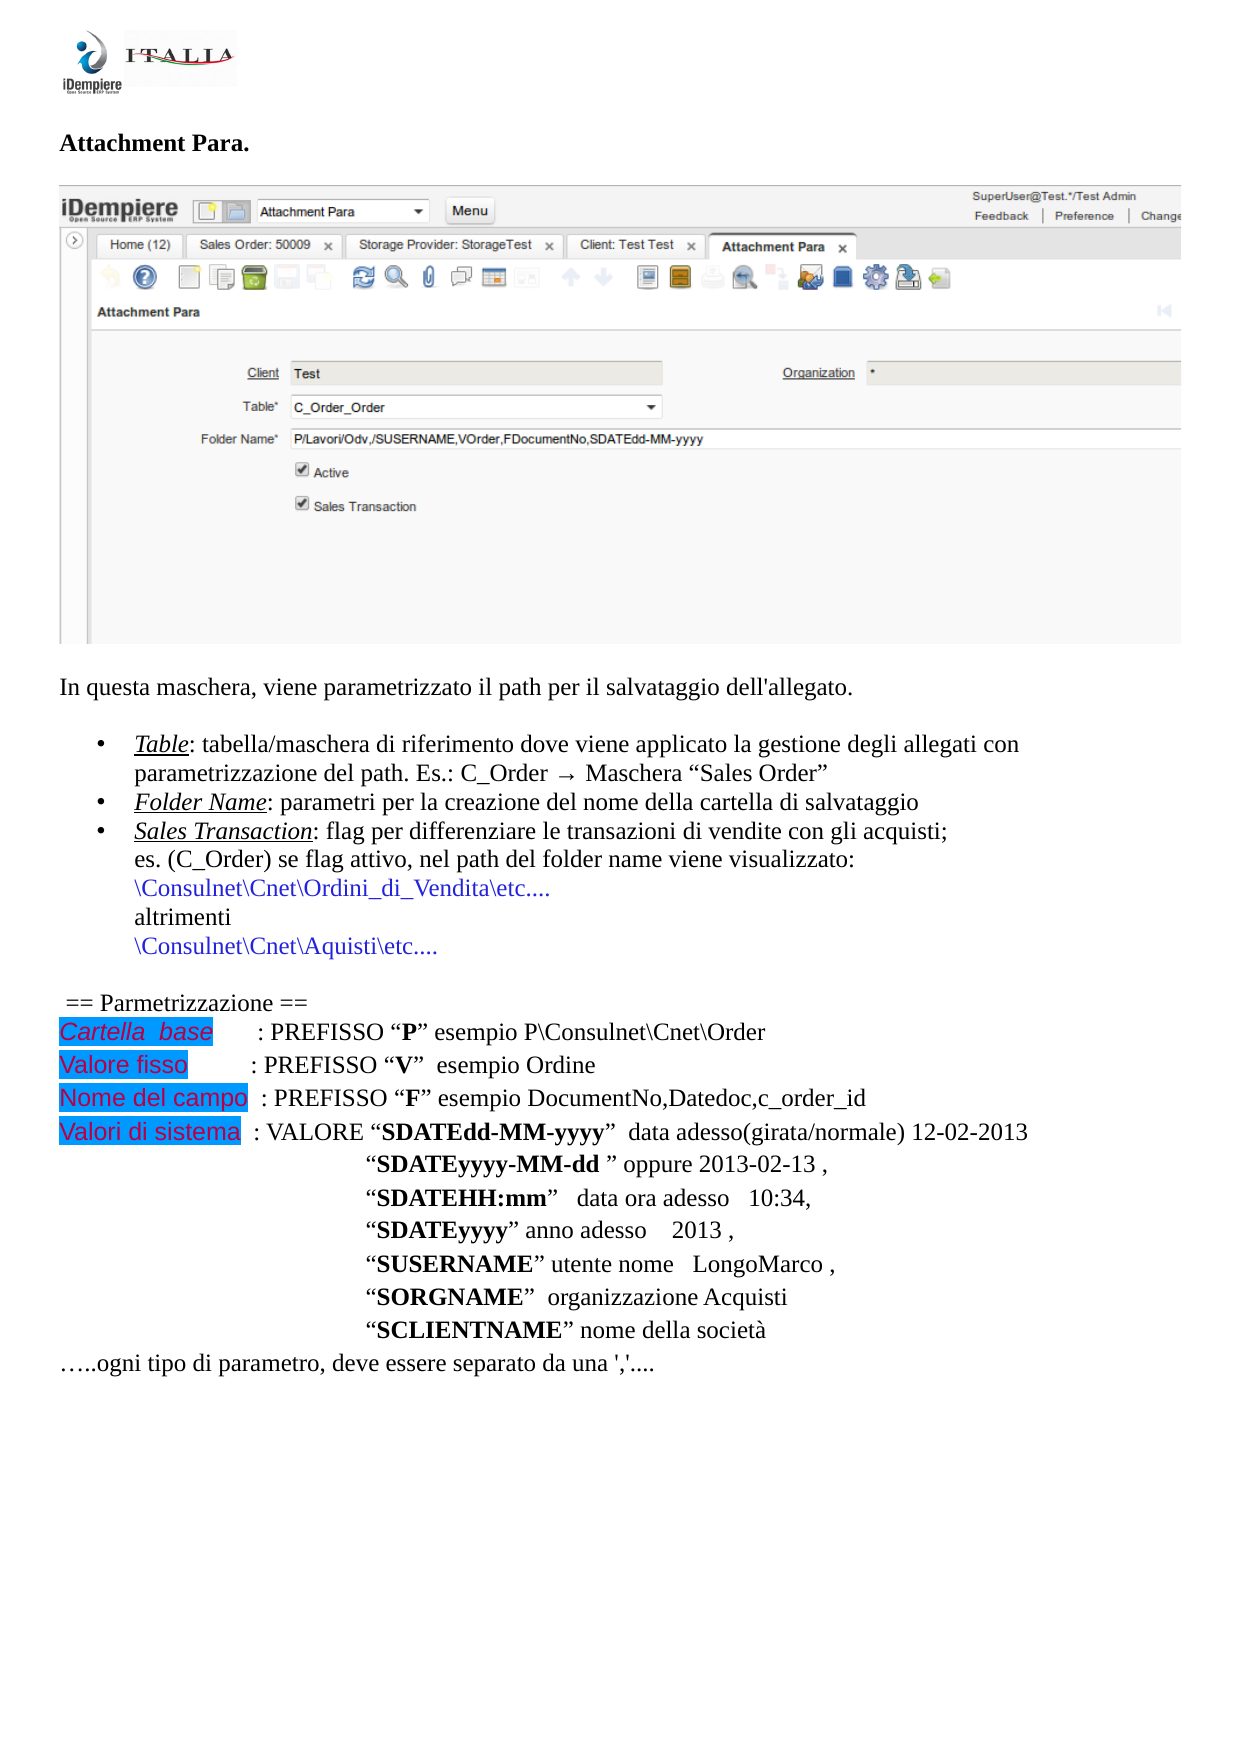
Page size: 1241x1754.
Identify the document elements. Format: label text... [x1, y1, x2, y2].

picture [59, 185, 1182, 644]
list Table: tabella/maschera di riferimento dove viene applicato la gestione degli allegati con parametrizzazione del path. Es.: C_Order → Maschera “Sales Order” [97, 729, 1181, 787]
text Cartella base : PREFISSO “P” esempio P\Consulnet\Cnet\Order [59, 1017, 1181, 1046]
text \Consulnet\Cnet\Aquisti\etc.... [59, 931, 1181, 959]
text In questa maschera, viene parametrizzato il path per il salvataggio dell'allegato. [59, 672, 1181, 701]
picture [59, 30, 237, 94]
list altrimenti [97, 902, 1181, 931]
list Sales Transaction: flag per differenziare le transazioni di vendite con gli acquisti; [97, 816, 1181, 844]
text “SDATEyyyy” anno adesso 2013 , [59, 1216, 1181, 1244]
text “SCLIENTNAME” nome della società [59, 1315, 1181, 1343]
text Valore fisso : PREFISSO “V” esempio Ordine [59, 1050, 1181, 1079]
text “SDATEyyyy-MM-dd ” oppure 2013-02-13 , [209, 1149, 1181, 1178]
text “SUSERNAME” utente nome LongoMarco , [59, 1249, 1181, 1277]
text …..ogni tipo di parametro, deve essere separato da una ','.... [59, 1348, 1181, 1376]
list Folder Name: parametri per la creazione del nome della cartella di salvataggio [97, 787, 1181, 816]
list es. (C_Order) se flag attivo, nel path del folder name viene visualizzato: [97, 844, 1181, 873]
list \Consulnet\Cnet\Ordini_di_Vendita\etc.... [97, 873, 1181, 902]
text Valori di sistema : VALORE “SDATEdd-MM-yyyy” data adesso(girata/normale) 12-02-2013 [59, 1116, 1181, 1145]
text == Parmetrizzazione == [59, 988, 1181, 1017]
text “SORGNAME” organizzazione Acquisti [59, 1282, 1181, 1310]
text Nome del campo : PREFISSO “F” esempio DocumentNo,Datedoc,c_order_id [59, 1083, 1181, 1112]
text Attachment Para. [59, 128, 1181, 156]
text “SDATEHH:mm” data ora adesso 10:34, [59, 1183, 1181, 1211]
